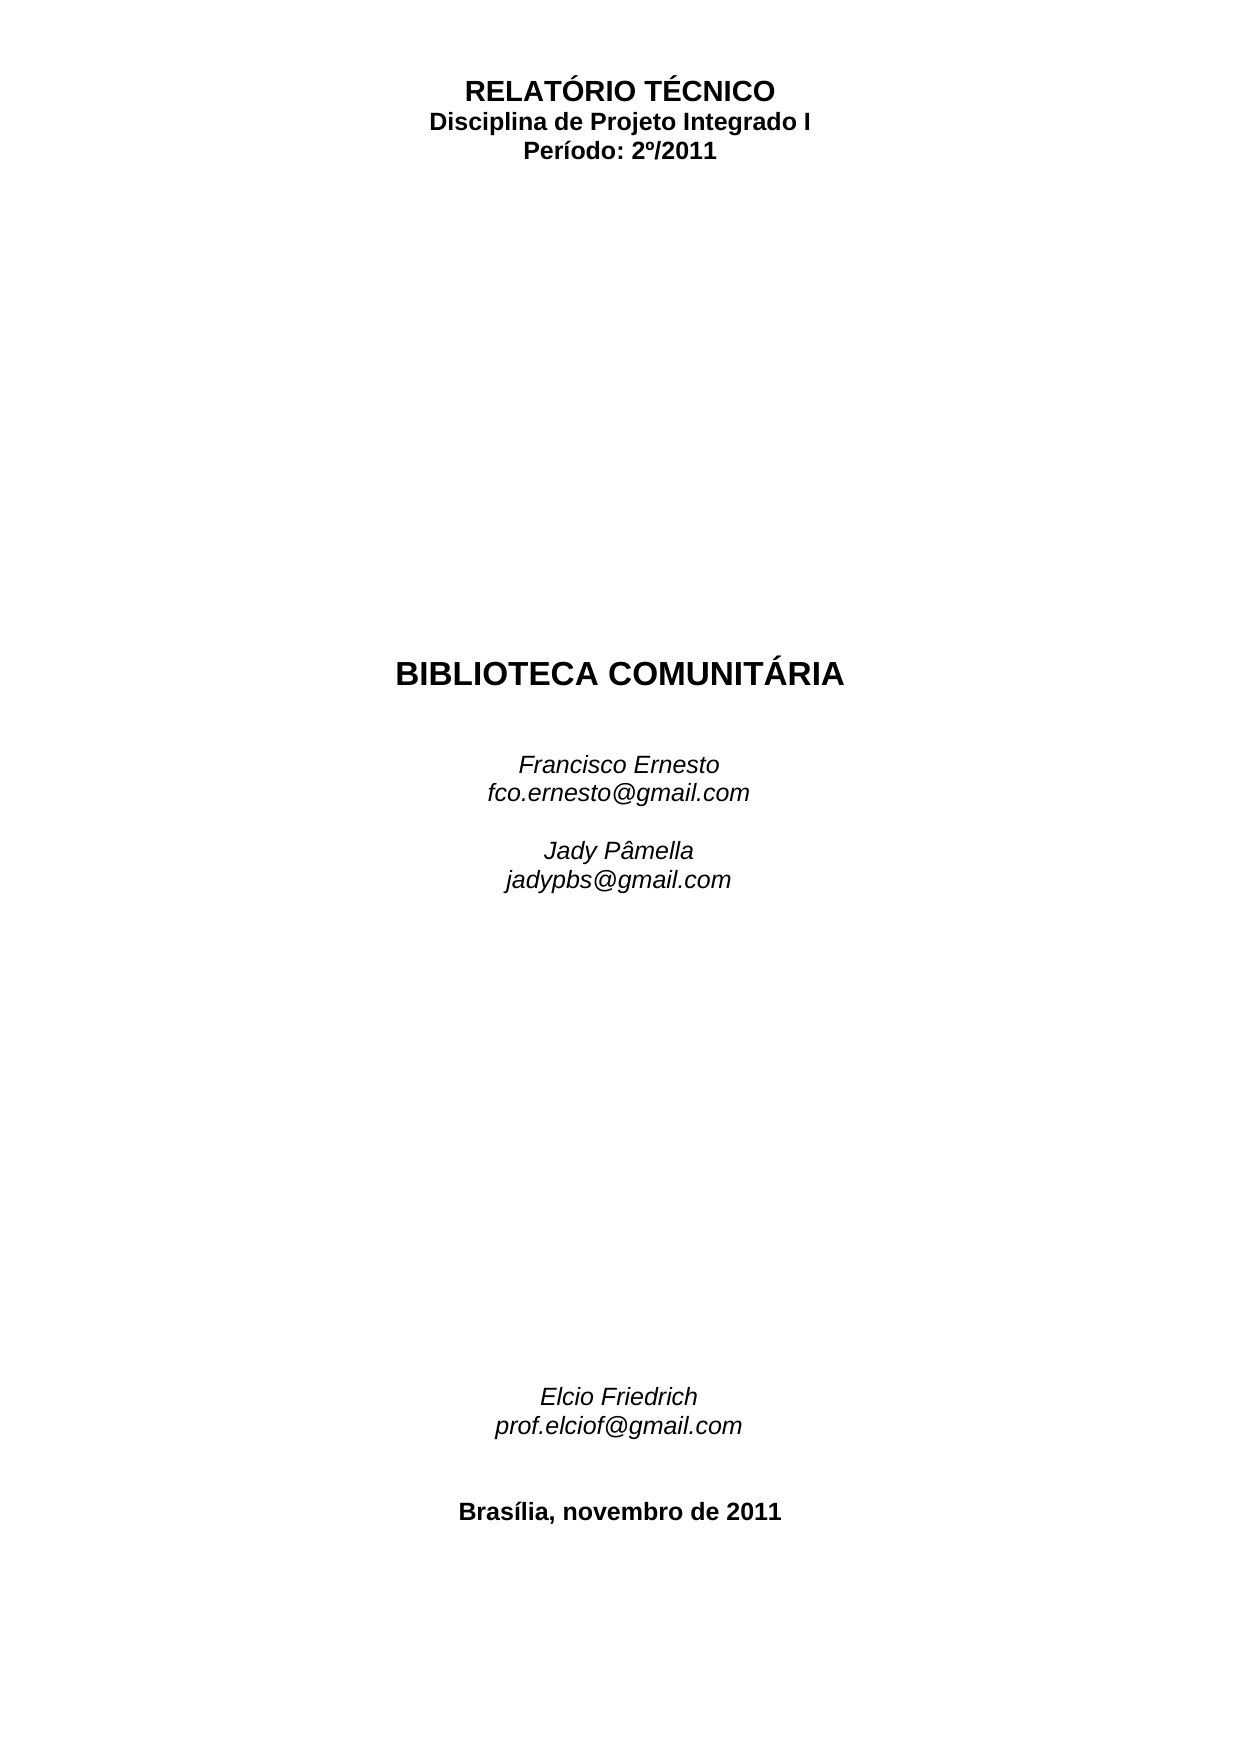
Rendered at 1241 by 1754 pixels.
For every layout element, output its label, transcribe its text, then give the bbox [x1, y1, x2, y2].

text RELATÓRIO TÉCNICO [118, 74, 1122, 107]
text prof.elciof@gmail.com [118, 1411, 1122, 1439]
text Brasília, novembro de 2011 [118, 1497, 1122, 1526]
text Disciplina de Projeto Integrado I [118, 107, 1122, 136]
text Jady Pâmella [118, 836, 1122, 864]
text fco.ernesto@gmail.com [118, 778, 1122, 807]
text BIBLIOTECA COMUNITÁRIA [118, 654, 1122, 692]
text jadypbs@gmail.com [118, 864, 1122, 893]
text Elcio Friedrich [118, 1382, 1122, 1411]
text Período: 2º/2011 [118, 136, 1122, 165]
text Francisco Ernesto [118, 749, 1122, 778]
